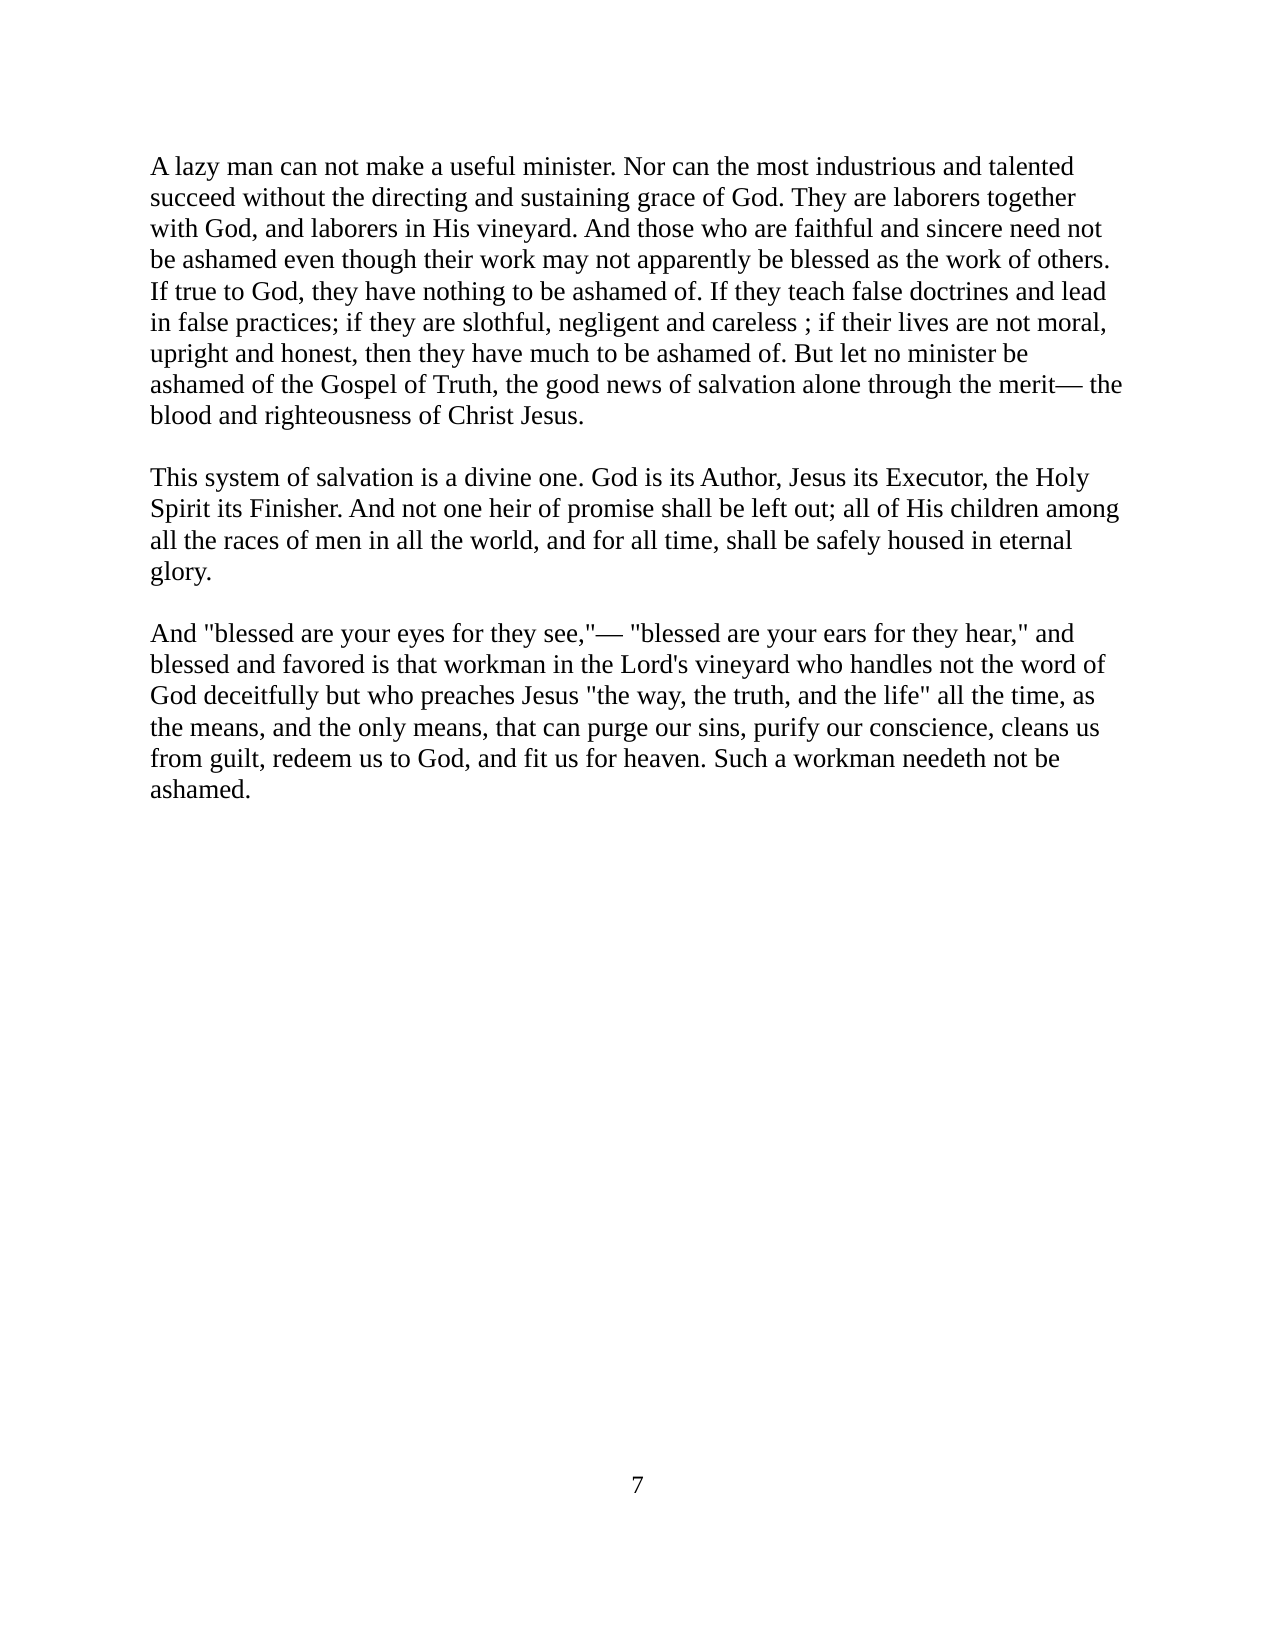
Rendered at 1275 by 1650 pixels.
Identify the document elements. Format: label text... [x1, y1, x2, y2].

text And "blessed are your eyes for they see,"— "blessed are your ears for they hear," and blessed and favored is that workman in the Lord's vineyard who handles not the word of God deceitfully but who preaches Jesus "the way, the truth, and the life" all the time, as the means, and the only means, that can purge our sins, purify our conscience, cleans us from guilt, redeem us to God, and fit us for heaven. Such a workman needeth not be ashamed. [150, 617, 1125, 804]
text A lazy man can not make a useful minister. Nor can the most industrious and talented succeed without the directing and sustaining grace of God. They are laborers together with God, and laborers in His vineyard. And those who are faithful and sincere need not be ashamed even though their work may not apparently be blessed as the work of others. If true to God, they have nothing to be ashamed of. If they teach false doctrines and lead in false practices; if they are slothful, negligent and careless ; if their lives are not moral, upright and honest, then they have much to be ashamed of. But let no minister be ashamed of the Gospel of Truth, the good news of salvation alone through the merit— the blood and righteousness of Christ Jesus. [150, 150, 1125, 430]
text This system of salvation is a divine one. God is its Author, Jesus its Executor, the Holy Spirit its Finisher. And not one heir of promise shall be left out; all of His children among all the races of men in all the world, and for all time, shall be safely housed in eternal glory. [150, 461, 1125, 586]
